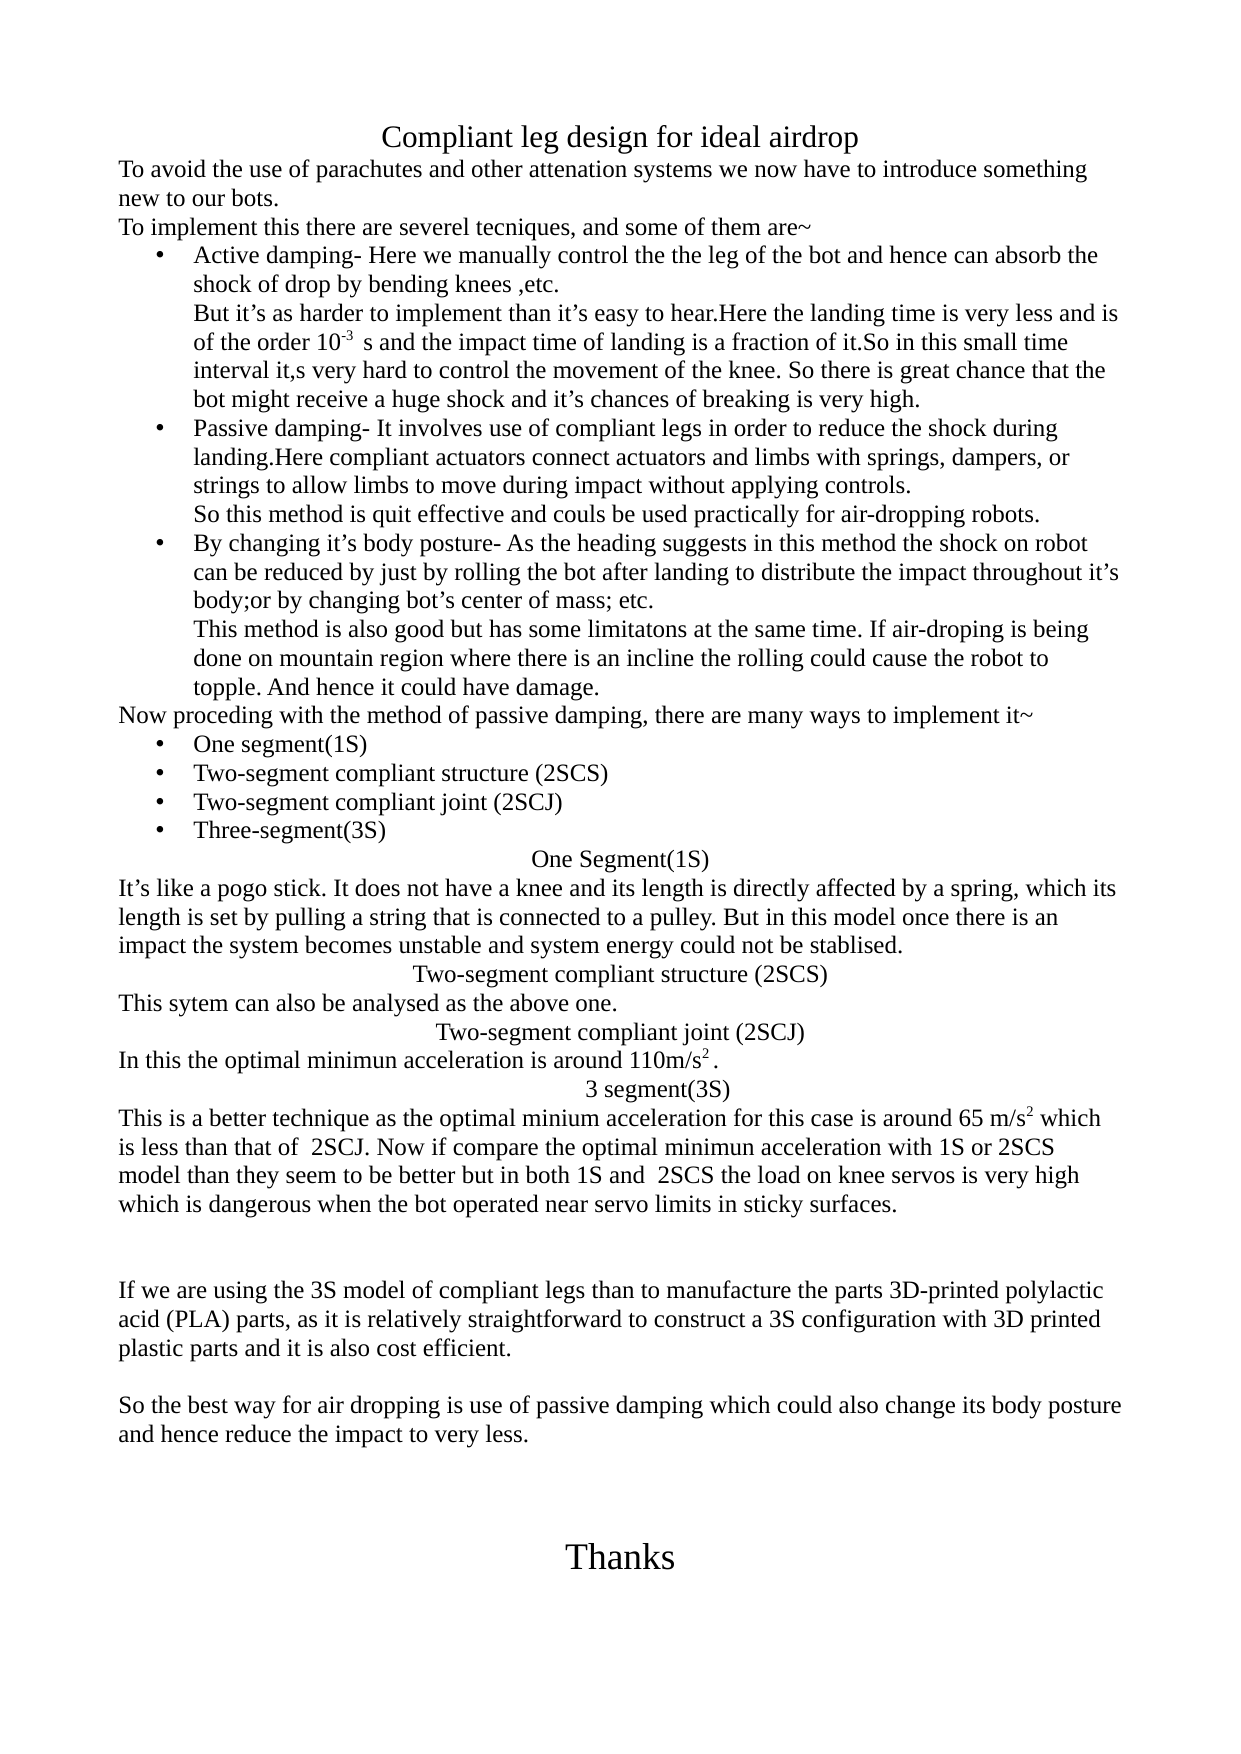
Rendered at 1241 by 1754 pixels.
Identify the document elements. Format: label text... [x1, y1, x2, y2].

list Passive damping- It involves use of compliant legs in order to reduce the shock during landing.Here compliant actuators connect actuators and limbs with springs, dampers, or strings to allow limbs to move during impact without applying controls. [156, 413, 1122, 499]
list Active damping- Here we manually control the the leg of the bot and hence can absorb the shock of drop by bending knees ,etc. [156, 240, 1122, 298]
text One Segment(1S) [118, 844, 1122, 873]
list Three-segment(3S) [156, 815, 1122, 844]
text This is a better technique as the optimal minium acceleration for this case is around 65 m/s2 which is less than that of 2SCJ. Now if compare the optimal minimun acceleration with 1S or 2SCS model than they seem to be better but in both 1S and 2SCS the load on knee servos is very high which is dangerous when the bot operated near servo limits in sticky surfaces. [118, 1103, 1122, 1218]
list This method is also good but has some limitatons at the same time. If air-droping is being done on mountain region where there is an incline the rolling could cause the robot to topple. And hence it could have damage. [156, 614, 1122, 700]
text This sytem can also be analysed as the above one. [118, 988, 1122, 1017]
text Compliant leg design for ideal airdrop [118, 118, 1122, 154]
list Two-segment compliant joint (2SCJ) [156, 787, 1122, 815]
text and hence reduce the impact to very less. [118, 1419, 1122, 1448]
text Two-segment compliant joint (2SCJ) [118, 1017, 1122, 1045]
text If we are using the 3S model of compliant legs than to manufacture the parts 3D-printed polylactic [118, 1275, 1122, 1304]
text Two-segment compliant structure (2SCS) [118, 959, 1122, 988]
text Thanks [118, 1534, 1122, 1577]
list By changing it’s body posture- As the heading suggests in this method the shock on robot can be reduced by just by rolling the bot after landing to distribute the impact throughout it’s body;or by changing bot’s center of mass; etc. [156, 528, 1122, 614]
list But it’s as harder to implement than it’s easy to hear.Here the landing time is very less and is of the order 10-3 s and the impact time of landing is a fraction of it.So in this small time interval it,s very hard to control the movement of the knee. So there is great chance that the bot might receive a huge shock and it’s chances of breaking is very high. [156, 298, 1122, 413]
text It’s like a pogo stick. It does not have a knee and its length is directly affected by a spring, which its length is set by pulling a string that is connected to a pulley. But in this model once there is an impact the system becomes unstable and system energy could not be stablised. [118, 873, 1122, 959]
text To avoid the use of parachutes and other attenation systems we now have to introduce something new to our bots. [118, 154, 1122, 212]
list One segment(1S) [156, 729, 1122, 758]
text So the best way for air dropping is use of passive damping which could also change its body posture [118, 1390, 1122, 1419]
list 3 segment(3S) [156, 1074, 1122, 1103]
list So this method is quit effective and couls be used practically for air-dropping robots. [156, 499, 1122, 528]
text acid (PLA) parts, as it is relatively straightforward to construct a 3S configuration with 3D printed plastic parts and it is also cost efficient. [118, 1304, 1122, 1362]
text Now proceding with the method of passive damping, there are many ways to implement it~ [118, 700, 1122, 729]
list Two-segment compliant structure (2SCS) [156, 758, 1122, 787]
text In this the optimal minimun acceleration is around 110m/s2 . [118, 1045, 1122, 1074]
text To implement this there are severel tecniques, and some of them are~ [118, 212, 1122, 240]
